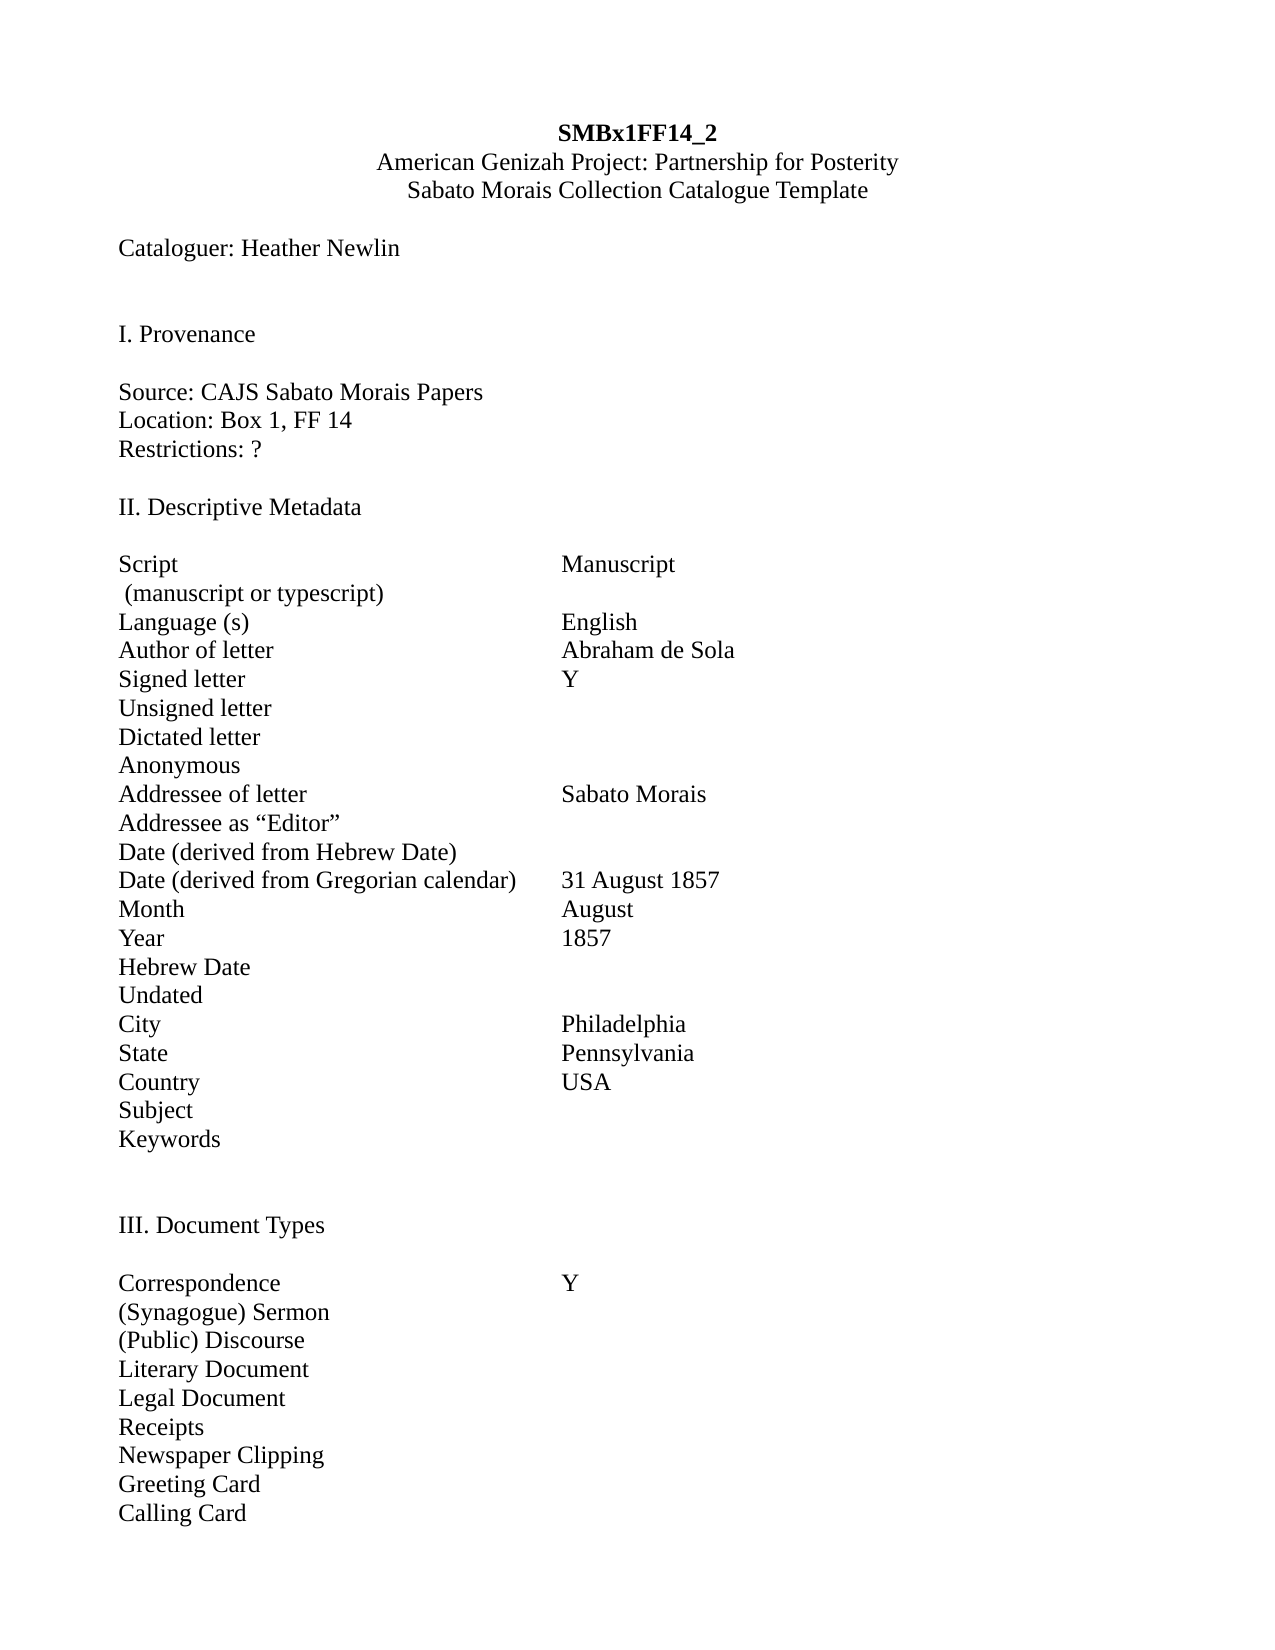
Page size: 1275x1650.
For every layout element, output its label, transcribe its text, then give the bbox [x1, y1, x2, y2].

text Source: CAJS Sabato Morais Papers [118, 377, 1157, 406]
text Newspaper Clipping [118, 1441, 1157, 1469]
text Addressee as “Editor” [118, 808, 1157, 837]
text Greeting Card [118, 1469, 1157, 1498]
text I. Provenance [118, 319, 1157, 348]
text Undated [118, 981, 1157, 1009]
text Sabato Morais Collection Catalogue Template [118, 176, 1157, 204]
text SMBx1FF14_2 [118, 118, 1157, 147]
text Subject [118, 1096, 1157, 1124]
text Hebrew Date [118, 952, 1157, 981]
text Legal Document [118, 1383, 1157, 1412]
text Location: Box 1, FF 14 [118, 406, 1157, 434]
text Date (derived from Gregorian calendar) 31 August 1857 [118, 866, 1157, 894]
text Signed letter Y [118, 664, 1157, 693]
text Anonymous [118, 751, 1157, 779]
text Author of letter Abraham de Sola [118, 636, 1157, 664]
text Correspondence Y [118, 1268, 1157, 1297]
text III. Document Types [118, 1211, 1157, 1239]
text Unsigned letter [118, 693, 1157, 722]
text State Pennsylvania [118, 1038, 1157, 1067]
text Country USA [118, 1067, 1157, 1096]
text Literary Document [118, 1354, 1157, 1383]
text (Public) Discourse [118, 1326, 1157, 1354]
text Language (s) English [118, 607, 1157, 636]
text (manuscript or typescript) [118, 578, 1157, 607]
text City Philadelphia [118, 1009, 1157, 1038]
text Cataloguer: Heather Newlin [118, 233, 1157, 262]
text Restrictions: ? [118, 434, 1157, 463]
text Script Manuscript [118, 549, 1157, 578]
text (Synagogue) Sermon [118, 1297, 1157, 1326]
text Receipts [118, 1412, 1157, 1441]
text Month August [118, 894, 1157, 923]
text Dictated letter [118, 722, 1157, 751]
text Keywords [118, 1124, 1157, 1153]
text Date (derived from Hebrew Date) [118, 837, 1157, 866]
text Addressee of letter Sabato Morais [118, 779, 1157, 808]
text Calling Card [118, 1498, 1157, 1527]
text II. Descriptive Metadata [118, 492, 1157, 521]
text American Genizah Project: Partnership for Posterity [118, 147, 1157, 176]
text Year 1857 [118, 923, 1157, 952]
